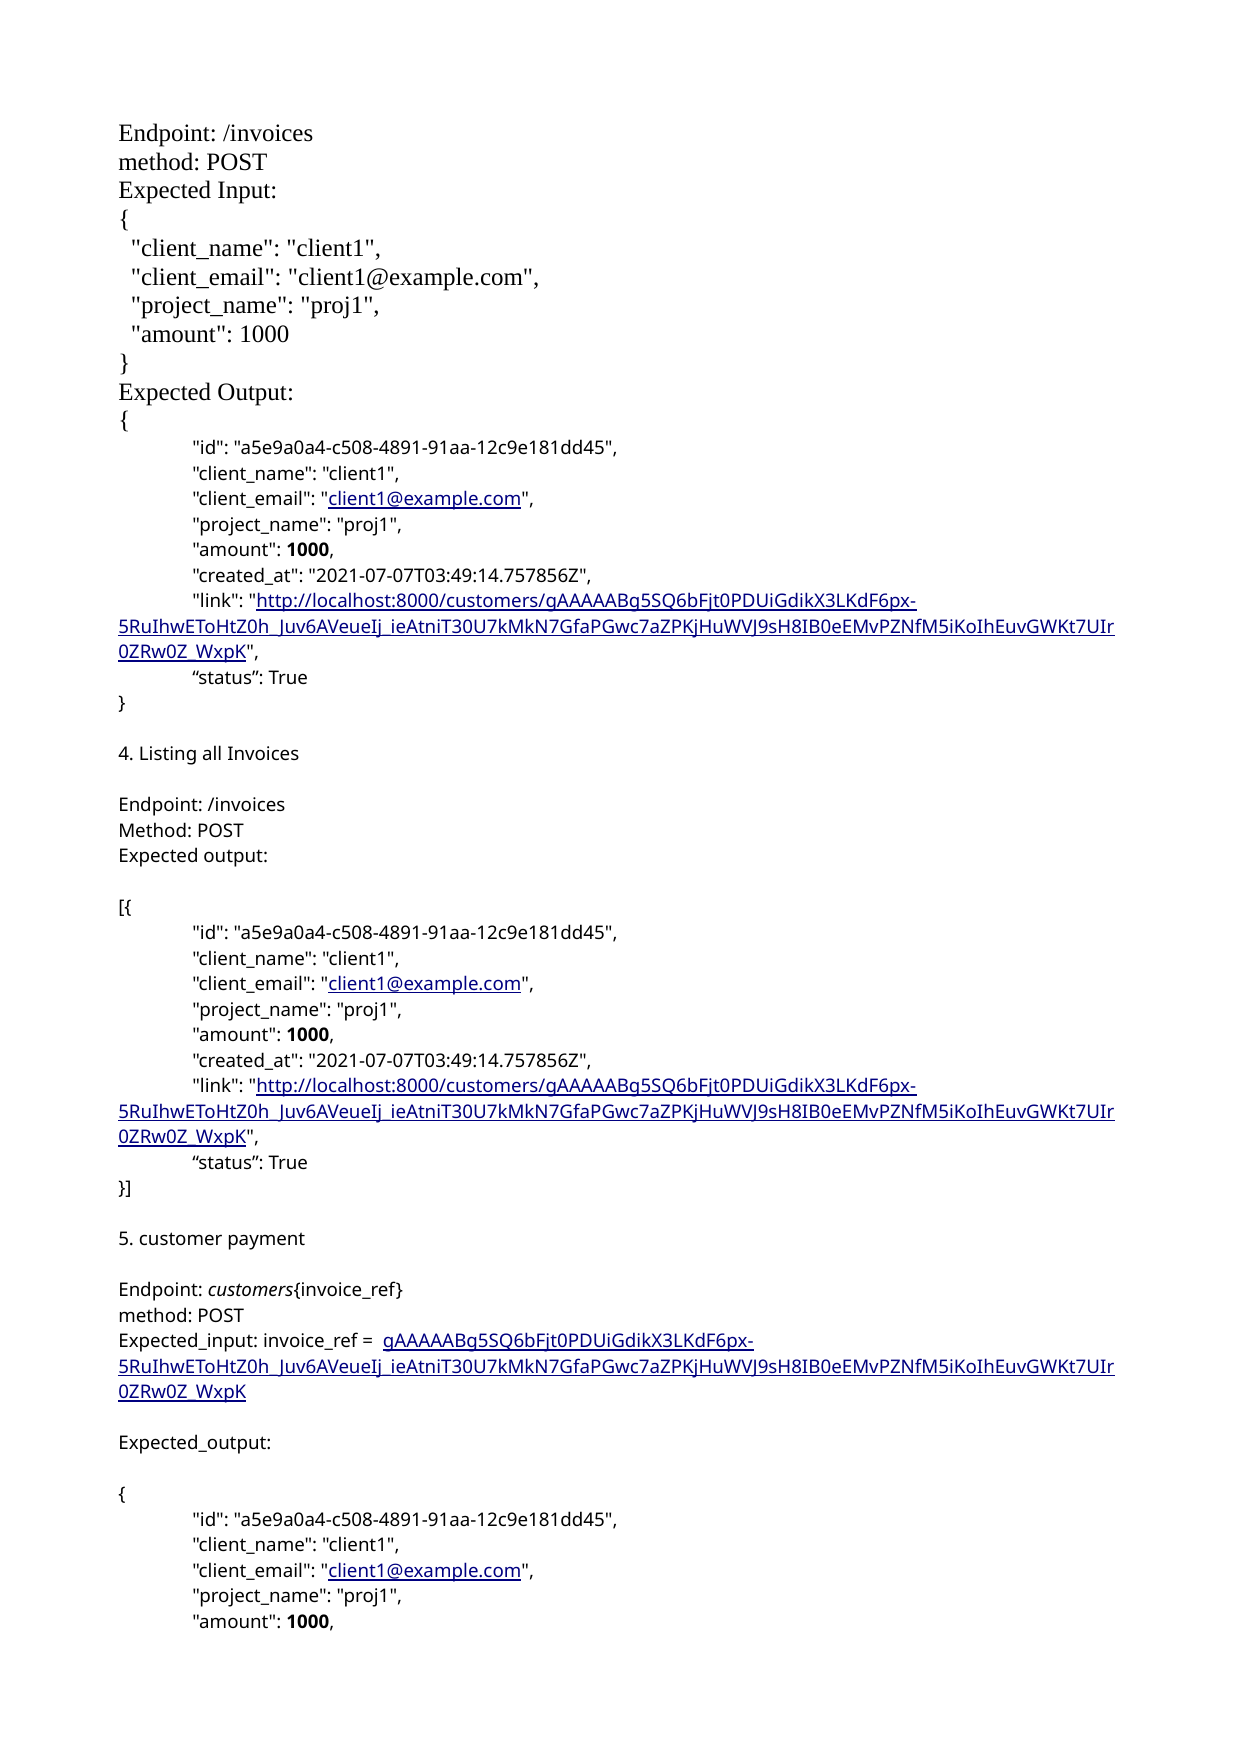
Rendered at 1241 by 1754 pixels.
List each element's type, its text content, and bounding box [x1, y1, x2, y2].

text "amount": 1000, [118, 1021, 1122, 1047]
text "project_name": "proj1", [118, 291, 1122, 319]
text "project_name": "proj1", [118, 511, 1122, 536]
text "client_name": "client1", [118, 945, 1122, 970]
text "client_name": "client1", [118, 233, 1122, 262]
text 4. Listing all Invoices [118, 741, 1122, 766]
text "created_at": "2021-07-07T03:49:14.757856Z", [118, 562, 1122, 587]
text Expected Output: [118, 377, 1122, 406]
text "link": "http://localhost:8000/customers/gAAAAABg5SQ6bFjt0PDUiGdikX3LKdF6px-5RuIhwEToHtZ0h_Juv6AVeueIj_ieAtniT30U7kMkN7GfaPGwc7aZPKjHuWVJ9sH8IB0eEMvPZNfM5iKoIhEuvGWKt7UIr0ZRw0Z_WxpK", [118, 1072, 1122, 1149]
text } [118, 689, 1122, 715]
text { [118, 1481, 1122, 1506]
text { [118, 406, 1122, 434]
text [{ [118, 894, 1122, 919]
text Endpoint: customers{invoice_ref} [118, 1277, 1122, 1302]
text "id": "a5e9a0a4-c508-4891-91aa-12c9e181dd45", [118, 1506, 1122, 1532]
text Expected_output: [118, 1430, 1122, 1455]
text "id": "a5e9a0a4-c508-4891-91aa-12c9e181dd45", [118, 434, 1122, 460]
text "client_email": "client1@example.com", [118, 485, 1122, 511]
text "client_name": "client1", [118, 1532, 1122, 1557]
text "client_email": "client1@example.com", [118, 262, 1122, 291]
text "amount": 1000, [118, 1608, 1122, 1634]
text "amount": 1000 [118, 319, 1122, 348]
text Expected Input: [118, 176, 1122, 204]
text "id": "a5e9a0a4-c508-4891-91aa-12c9e181dd45", [118, 919, 1122, 945]
text "link": "http://localhost:8000/customers/gAAAAABg5SQ6bFjt0PDUiGdikX3LKdF6px-5RuIhwEToHtZ0h_Juv6AVeueIj_ieAtniT30U7kMkN7GfaPGwc7aZPKjHuWVJ9sH8IB0eEMvPZNfM5iKoIhEuvGWKt7UIr0ZRw0Z_WxpK", [118, 587, 1122, 664]
text "project_name": "proj1", [118, 1583, 1122, 1608]
text “status”: True [118, 1149, 1122, 1174]
text “status”: True [118, 664, 1122, 689]
text method: POST [118, 147, 1122, 176]
text Expected_input: invoice_ref = gAAAAABg5SQ6bFjt0PDUiGdikX3LKdF6px-5RuIhwEToHtZ0h_Juv6AVeueIj_ieAtniT30U7kMkN7GfaPGwc7aZPKjHuWVJ9sH8IB0eEMvPZNfM5iKoIhEuvGWKt7UIr0ZRw0Z_WxpK [118, 1328, 1122, 1404]
text } [118, 348, 1122, 377]
text method: POST [118, 1302, 1122, 1328]
text Expected output: [118, 843, 1122, 868]
text "project_name": "proj1", [118, 996, 1122, 1021]
text "amount": 1000, [118, 536, 1122, 562]
text }] [118, 1174, 1122, 1200]
text Method: POST [118, 817, 1122, 843]
text Endpoint: /invoices [118, 792, 1122, 817]
text 5. customer payment [118, 1226, 1122, 1251]
text "client_name": "client1", [118, 460, 1122, 485]
text "client_email": "client1@example.com", [118, 970, 1122, 996]
text Endpoint: /invoices [118, 118, 1122, 147]
text "created_at": "2021-07-07T03:49:14.757856Z", [118, 1047, 1122, 1072]
text { [118, 204, 1122, 233]
text "client_email": "client1@example.com", [118, 1557, 1122, 1583]
